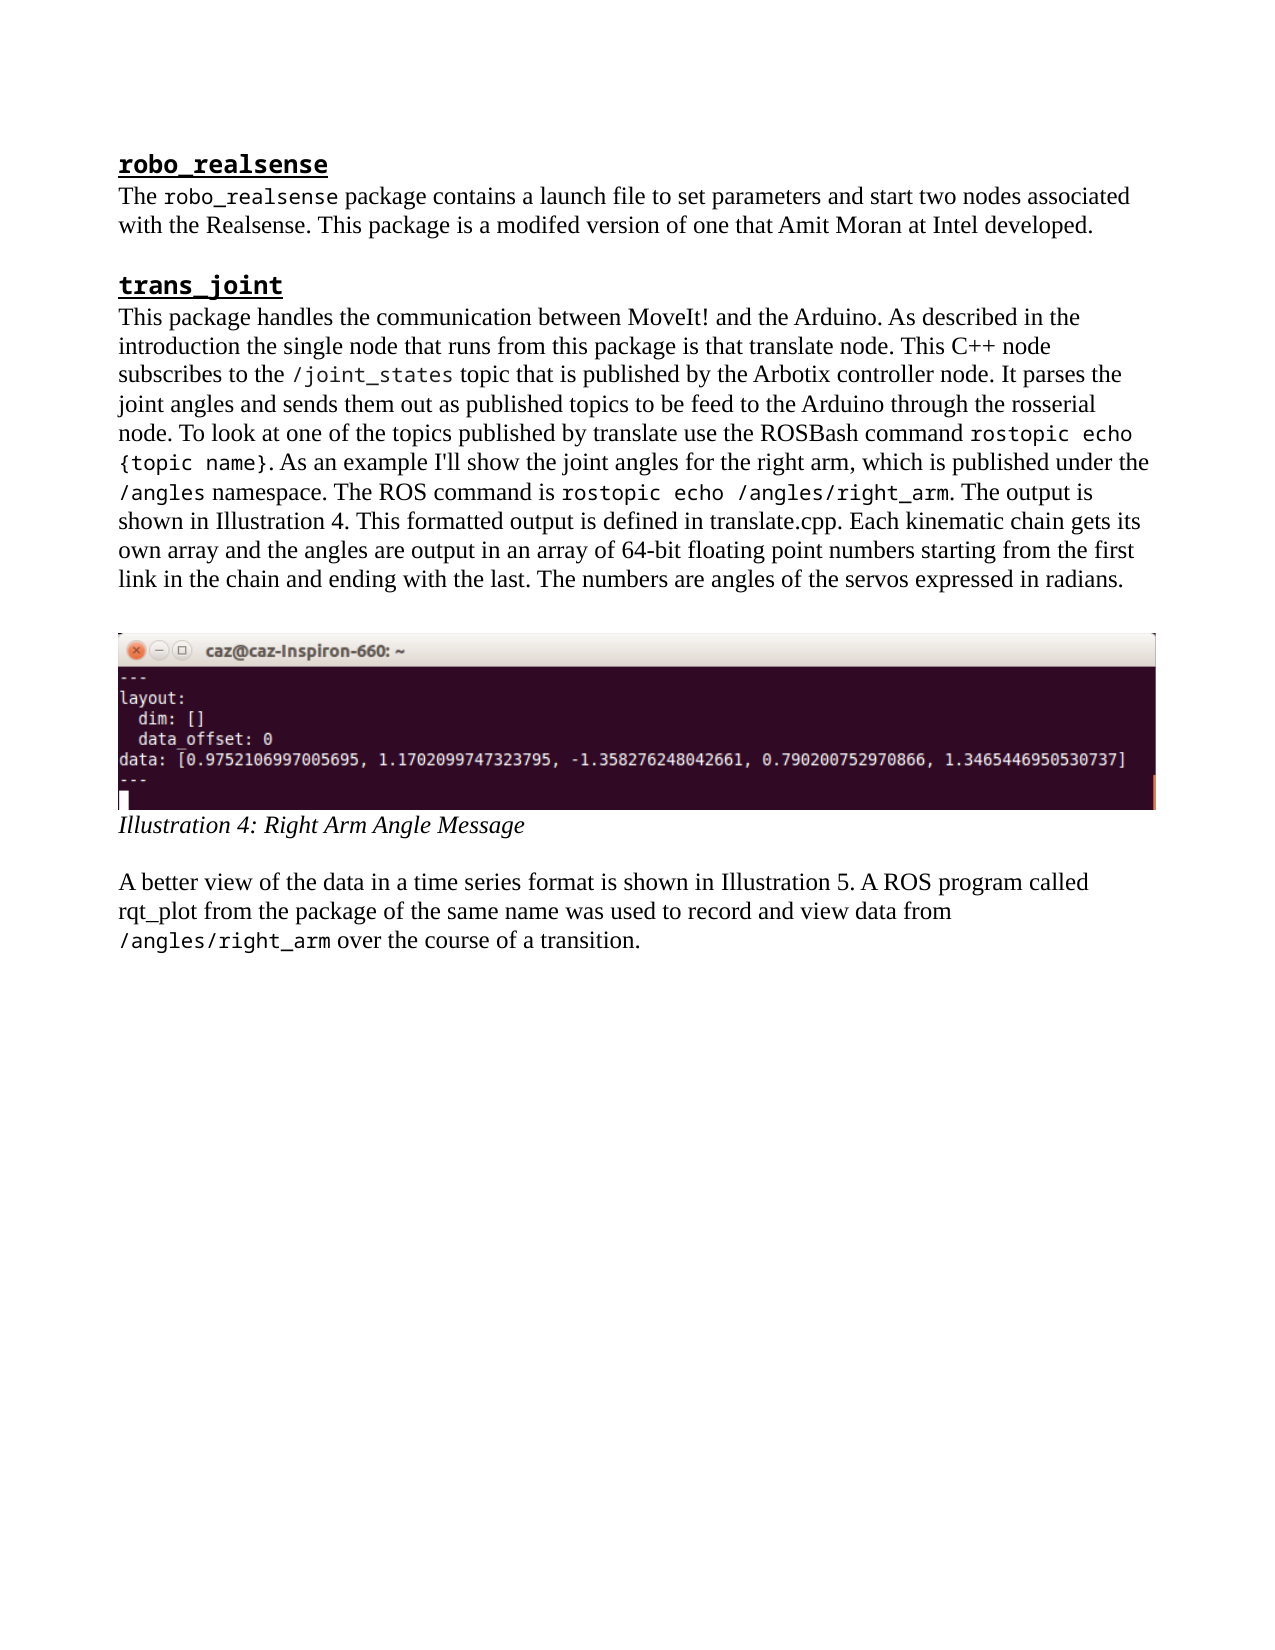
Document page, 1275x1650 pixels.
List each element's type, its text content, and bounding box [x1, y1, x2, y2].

text The robo_realsense package contains a launch file to set parameters and start two nodes associated with the Realsense. This package is a modifed version of one that Amit Moran at Intel developed. [118, 181, 1157, 239]
text A better view of the data in a time series format is shown in Illustration 5. A ROS program called rqt_plot from the package of the same name was used to record and view data from /angles/right_arm over the course of a transition. [118, 867, 1157, 954]
picture [118, 633, 1157, 810]
text Illustration 4: Right Arm Angle Message [118, 810, 1157, 839]
text robo_realsense [118, 147, 1157, 181]
text This package handles the communication between MoveIt! and the Arduino. As described in the introduction the single node that runs from this package is that translate node. This C++ node subscribes to the /joint_states topic that is published by the Arbotix controller node. It parses the joint angles and sends them out as published topics to be feed to the Arduino through the rosserial node. To look at one of the topics published by translate use the ROSBash command rostopic echo {topic name}. As an example I'll show the joint angles for the right arm, which is published under the /angles namespace. The ROS command is rostopic echo /angles/right_arm. The output is shown in Illustration 4. This formatted output is defined in translate.cpp. Each kinematic chain gets its own array and the angles are output in an array of 64-bit floating point numbers starting from the first link in the chain and ending with the last. The numbers are angles of the servos expressed in radians. [118, 302, 1157, 592]
text trans_joint [118, 268, 1157, 302]
